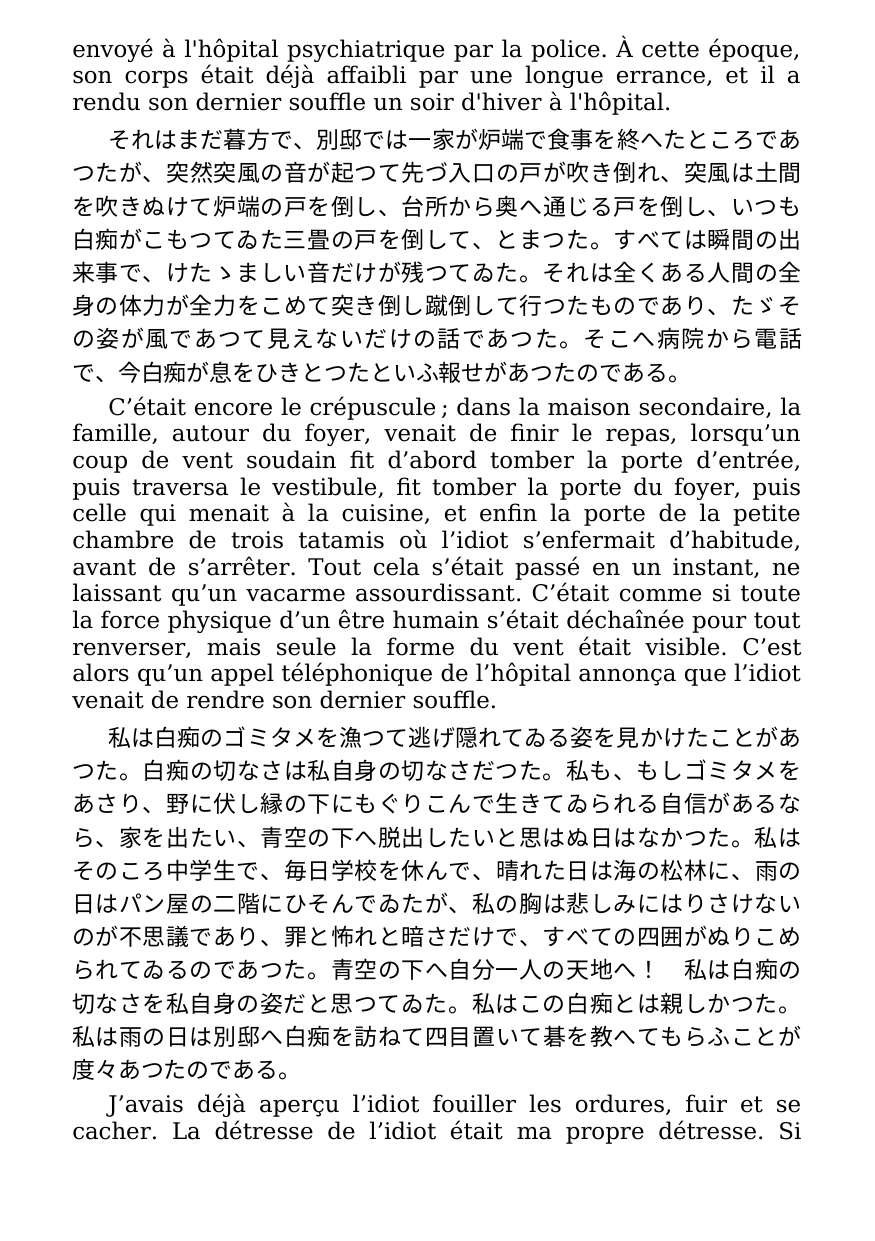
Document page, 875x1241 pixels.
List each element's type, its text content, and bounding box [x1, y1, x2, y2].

text J’avais déjà aperçu l’idiot fouiller les ordures, fuir et se cacher. La détresse de l’idiot était ma propre détresse. Si [72, 1091, 802, 1144]
text 私は白痴のゴミタメを漁つて逃げ隠れてゐる姿を見かけたことがあつた。白痴の切なさは私自身の切なさだつた。私も、もしゴミタメをあさり、野に伏し縁の下にもぐりこんで生きてゐられる自信があるなら、家を出たい、青空の下へ脱出したいと思はぬ日はなかつた。私はそのころ中学生で、毎日学校を休んで、晴れた日は海の松林に、雨の日はパン屋の二階にひそんでゐたが、私の胸は悲しみにはりさけないのが不思議であり、罪と怖れと暗さだけで、すべての四囲がぬりこめられてゐるのであつた。青空の下へ自分一人の天地へ！ 私は白痴の切なさを私自身の姿だと思つてゐた。私はこの白痴とは親しかつた。私は雨の日は別邸へ白痴を訪ねて四目置いて碁を教へてもらふことが度々あつたのである。 [72, 720, 802, 1085]
text C’était encore le crépuscule ; dans la maison secondaire, la famille, autour du foyer, venait de finir le repas, lorsqu’un coup de vent soudain fit d’abord tomber la porte d’entrée, puis traversa le vestibule, fit tomber la porte du foyer, puis celle qui menait à la cuisine, et enfin la porte de la petite chambre de trois tatamis où l’idiot s’enfermait d’habitude, avant de s’arrêter. Tout cela s’était passé en un instant, ne laissant qu’un vacarme assourdissant. C’était comme si toute la force physique d’un être humain s’était déchaînée pour tout renverser, mais seule la forme du vent était visible. C’est alors qu’un appel téléphonique de l’hôpital annonça que l’idiot venait de rendre son dernier souffle. [72, 394, 802, 714]
text envoyé à l'hôpital psychiatrique par la police. À cette époque, son corps était déjà affaibli par une longue errance, et il a rendu son dernier souffle un soir d'hiver à l'hôpital. [72, 36, 802, 116]
text それはまだ暮方で、別邸では一家が炉端で食事を終へたところであつたが、突然突風の音が起つて先づ入口の戸が吹き倒れ、突風は土間を吹きぬけて炉端の戸を倒し、台所から奥へ通じる戸を倒し、いつも白痴がこもつてゐた三畳の戸を倒して、とまつた。すべては瞬間の出来事で、けたゝましい音だけが残つてゐた。それは全くある人間の全身の体力が全力をこめて突き倒し蹴倒して行つたものであり、たゞその姿が風であつて見えないだけの話であつた。そこへ病院から電話で、今白痴が息をひきとつたといふ報せがあつたのである。 [72, 122, 802, 388]
